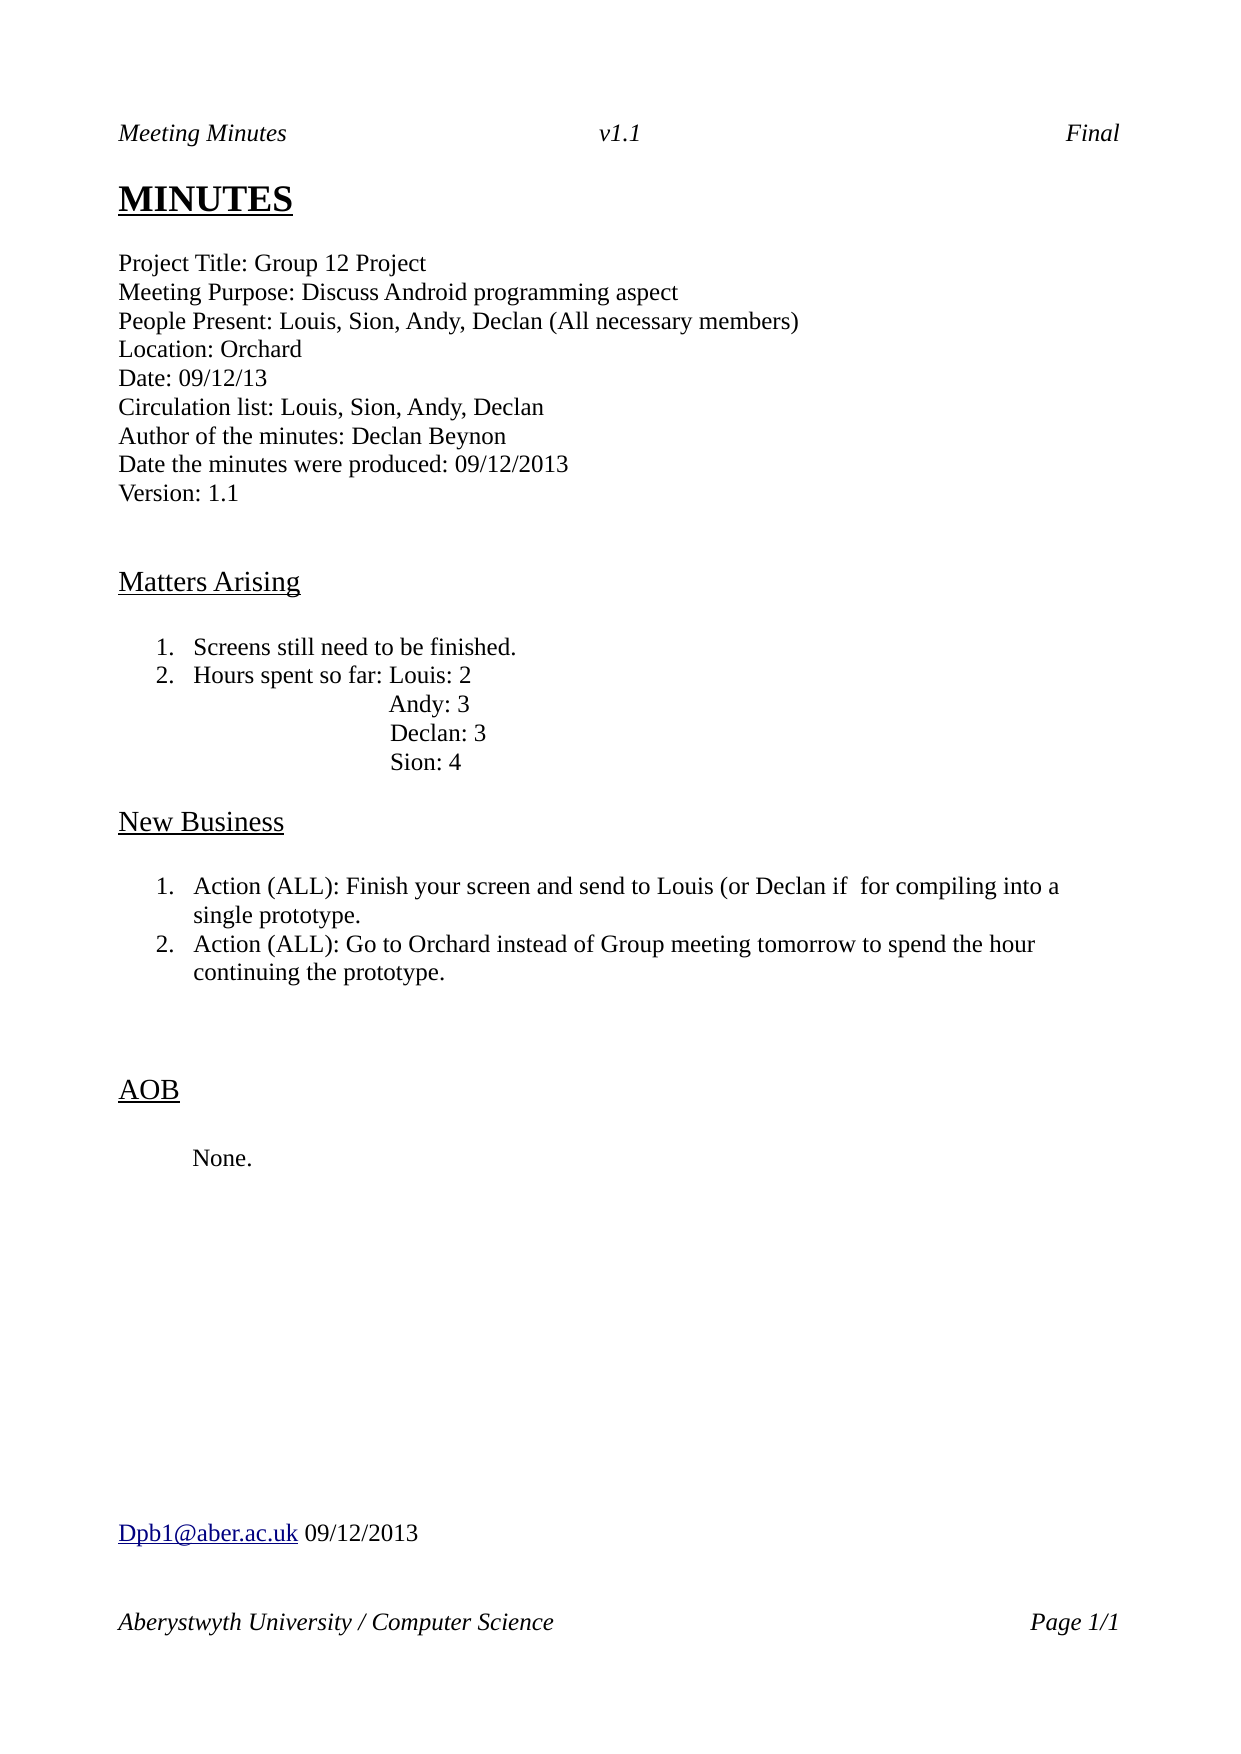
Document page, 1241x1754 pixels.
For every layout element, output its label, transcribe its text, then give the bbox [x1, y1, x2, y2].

text Author of the minutes: Declan Beynon [118, 421, 1122, 449]
text None. [118, 1139, 1122, 1173]
text Project Title: Group 12 Project [118, 248, 1122, 277]
text Sion: 4 [118, 747, 1122, 775]
list Action (ALL): Finish your screen and send to Louis (or Declan if for compiling into a single prototype. [156, 871, 1122, 929]
text Andy: 3 [118, 689, 1122, 718]
text Meeting Purpose: Discuss Android programming aspect [118, 277, 1122, 306]
list Hours spent so far: Louis: 2 [156, 660, 1122, 689]
list Action (ALL): Go to Orchard instead of Group meeting tomorrow to spend the hour continuing the prototype. [156, 929, 1122, 986]
text MINUTES [118, 176, 1122, 219]
text Location: Orchard [118, 334, 1122, 363]
text Dpb1@aber.ac.uk 09/12/2013 [118, 1518, 1122, 1547]
text AOB [118, 1072, 1122, 1106]
text Matters Arising [118, 564, 1122, 598]
text People Present: Louis, Sion, Andy, Declan (All necessary members) [118, 306, 1122, 334]
text Date: 09/12/13 [118, 363, 1122, 392]
text Date the minutes were produced: 09/12/2013 [118, 449, 1122, 478]
list Screens still need to be finished. [156, 632, 1122, 660]
text Circulation list: Louis, Sion, Andy, Declan [118, 392, 1122, 421]
text New Business [118, 804, 1122, 838]
text Version: 1.1 [118, 478, 1122, 507]
text Declan: 3 [118, 718, 1122, 747]
